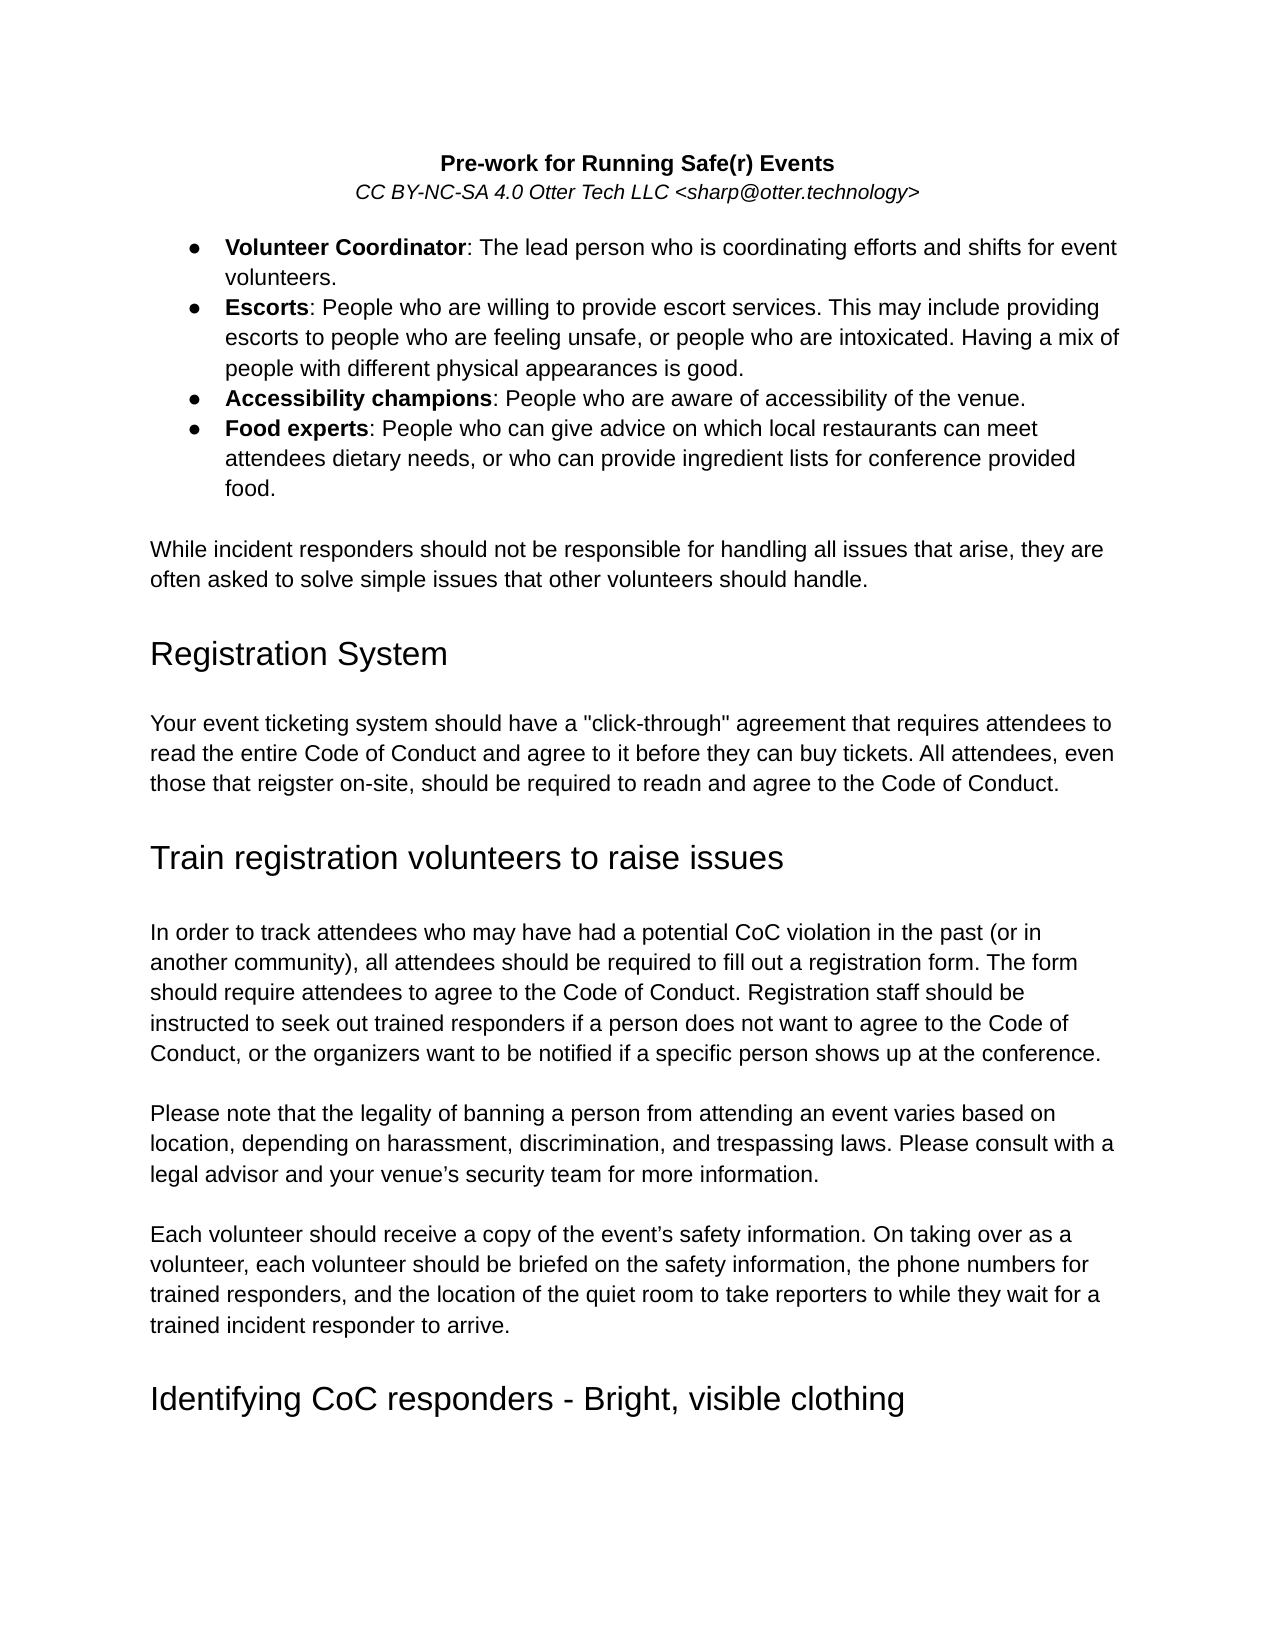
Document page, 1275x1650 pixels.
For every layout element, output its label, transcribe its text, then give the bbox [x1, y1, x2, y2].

text Your event ticketing system should have a "click-through" agreement that requires attendees to read the entire Code of Conduct and agree to it before they can buy tickets. All attendees, even those that reigster on-site, should be required to readn and agree to the Code of Conduct. [150, 709, 1125, 796]
list Food experts: People who can give advice on which local restaurants can meet attendees dietary needs, or who can provide ingredient lists for conference provided food. [187, 415, 1125, 502]
subtitle Train registration volunteers to raise issues [150, 838, 1125, 876]
list Escorts: People who are willing to provide escort services. This may include providing escorts to people who are feeling unsafe, or people who are intoxicated. Having a mix of people with different physical appearances is good. [187, 294, 1125, 381]
text Each volunteer should receive a copy of the event’s safety information. On taking over as a volunteer, each volunteer should be briefed on the safety information, the phone numbers for trained responders, and the location of the quiet room to take reporters to while they wait for a trained incident responder to arrive. [150, 1221, 1125, 1338]
subtitle Registration System [150, 634, 1125, 672]
list Accessibility champions: People who are aware of accessibility of the venue. [187, 385, 1125, 411]
subtitle Identifying CoC responders - Bright, visible clothing [150, 1379, 1125, 1418]
text Please note that the legality of banning a person from attending an event varies based on location, depending on harassment, discrimination, and trespassing laws. Please consult with a legal advisor and your venue’s security team for more information. [150, 1100, 1125, 1187]
text In order to track attendees who may have had a potential CoC violation in the past (or in another community), all attendees should be required to fill out a registration form. The form should require attendees to agree to the Code of Conduct. Registration staff should be instructed to seek out trained responders if a person does not want to agree to the Code of Conduct, or the organizers want to be notified if a specific person shows up at the conference. [150, 919, 1125, 1066]
text While incident responders should not be responsible for handling all issues that arise, they are often asked to solve simple issues that other volunteers should handle. [150, 536, 1125, 592]
list Volunteer Coordinator: The lead person who is coordinating efforts and shifts for event volunteers. [187, 234, 1125, 290]
